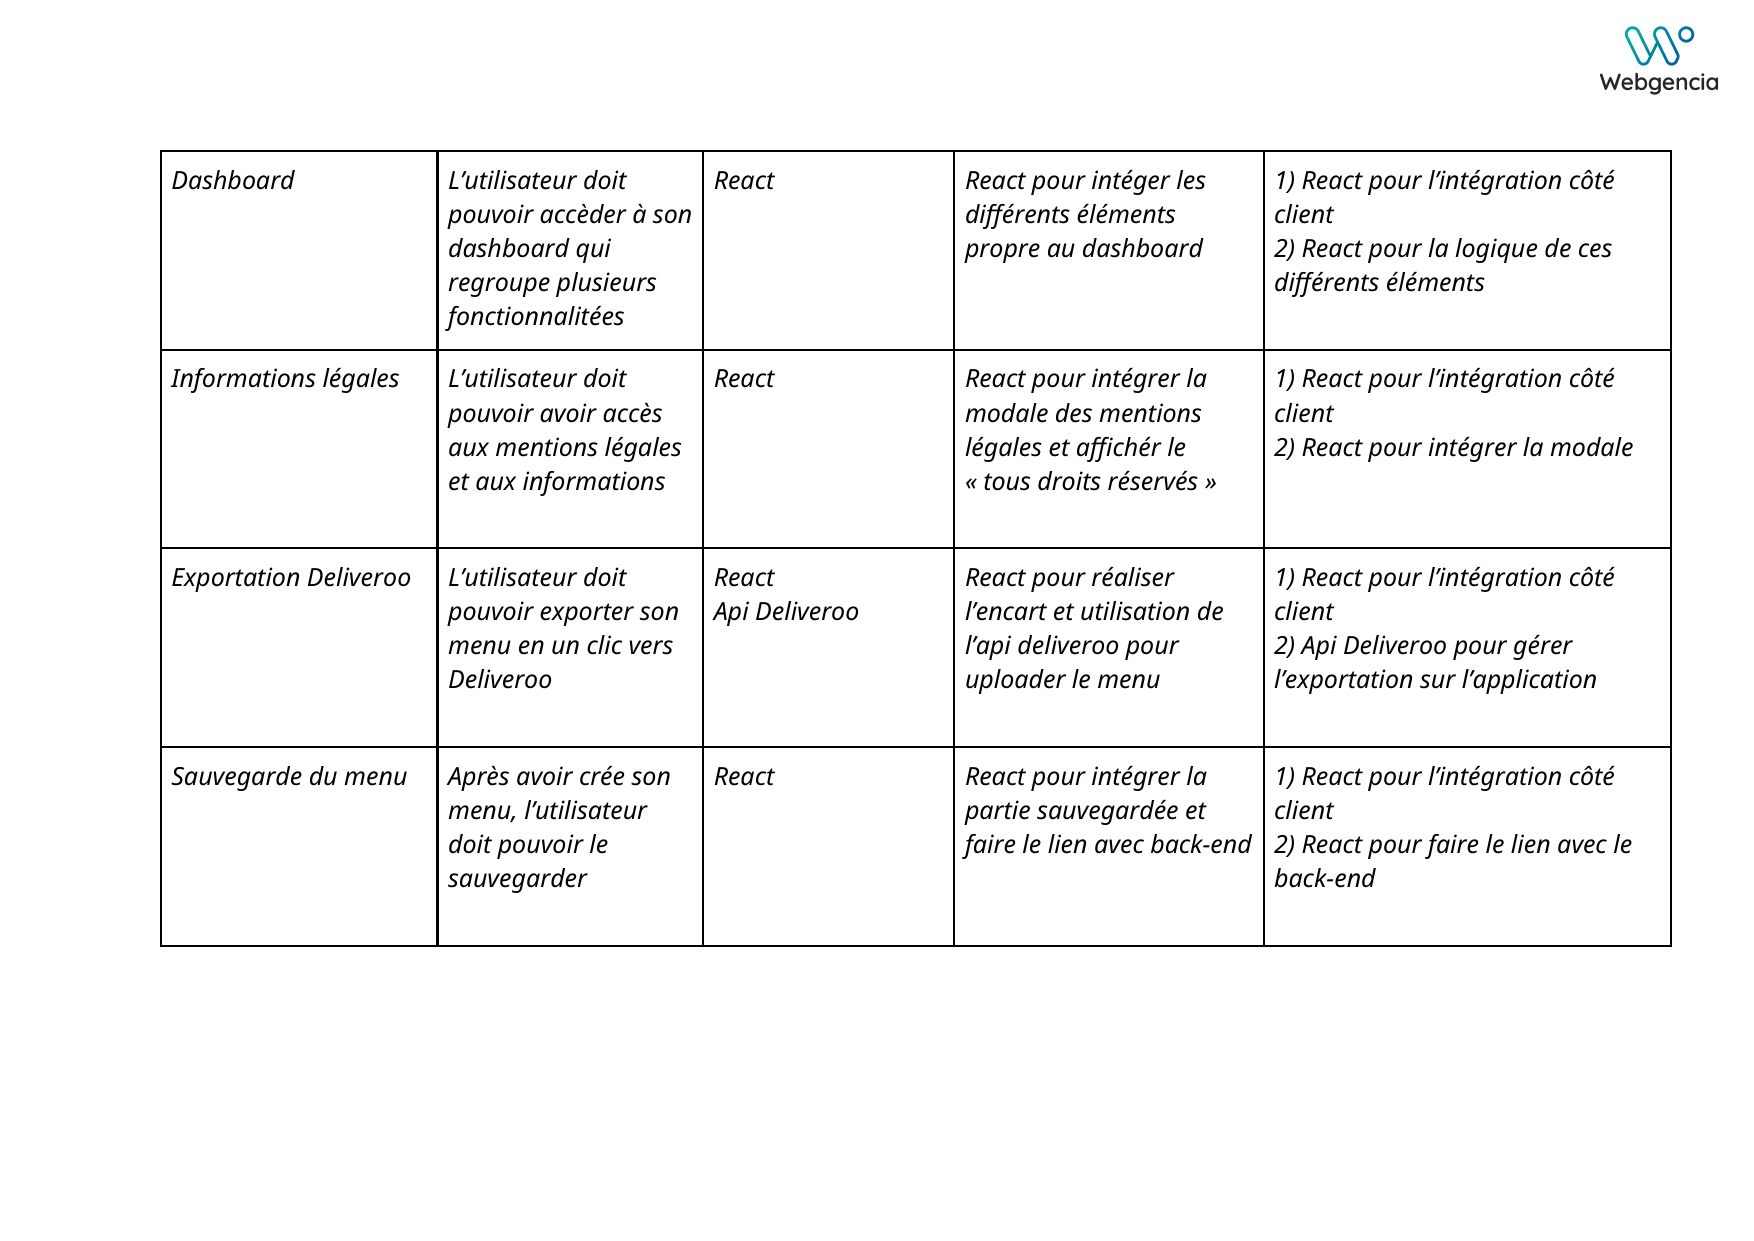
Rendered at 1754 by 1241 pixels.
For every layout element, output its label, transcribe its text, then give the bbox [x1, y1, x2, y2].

table_cell React [704, 748, 953, 944]
table_cell React Api Deliveroo [704, 549, 953, 746]
table_cell React pour intégrer la modale des mentions légales et affichér le « tous droits réservés » [955, 351, 1263, 547]
table_cell L’utilisateur doit pouvoir avoir accès aux mentions légales et aux informations [439, 351, 702, 547]
table_cell React pour réaliser l’encart et utilisation de l’api deliveroo pour uploader le menu [955, 549, 1263, 746]
table_cell Exportation Deliveroo [162, 549, 436, 746]
table_cell React pour intéger les différents éléments propre au dashboard [955, 152, 1263, 349]
table_cell L’utilisateur doit pouvoir accèder à son dashboard qui regroupe plusieurs fonctionnalitées [439, 152, 702, 349]
table_cell Dashboard [162, 152, 436, 349]
table_cell Après avoir crée son menu, l’utilisateur doit pouvoir le sauvegarder [439, 748, 702, 944]
table_cell L’utilisateur doit pouvoir exporter son menu en un clic vers Deliveroo [439, 549, 702, 746]
table_cell React [704, 152, 953, 349]
table_cell React [704, 351, 953, 547]
table_cell React pour intégrer la partie sauvegardée et faire le lien avec back-end [955, 748, 1263, 944]
table_cell Sauvegarde du menu [162, 748, 436, 944]
table_cell 1) React pour l’intégration côté client 2) React pour la logique de ces différents éléments [1265, 152, 1670, 349]
table_cell 1) React pour l’intégration côté client 2) React pour faire le lien avec le back-end [1265, 748, 1670, 944]
table_cell 1) React pour l’intégration côté client 2) React pour intégrer la modale [1265, 351, 1670, 547]
picture [1580, 20, 1739, 101]
table_cell Informations légales [162, 351, 436, 547]
table_cell 1) React pour l’intégration côté client 2) Api Deliveroo pour gérer l’exportation sur l’application [1265, 549, 1670, 746]
